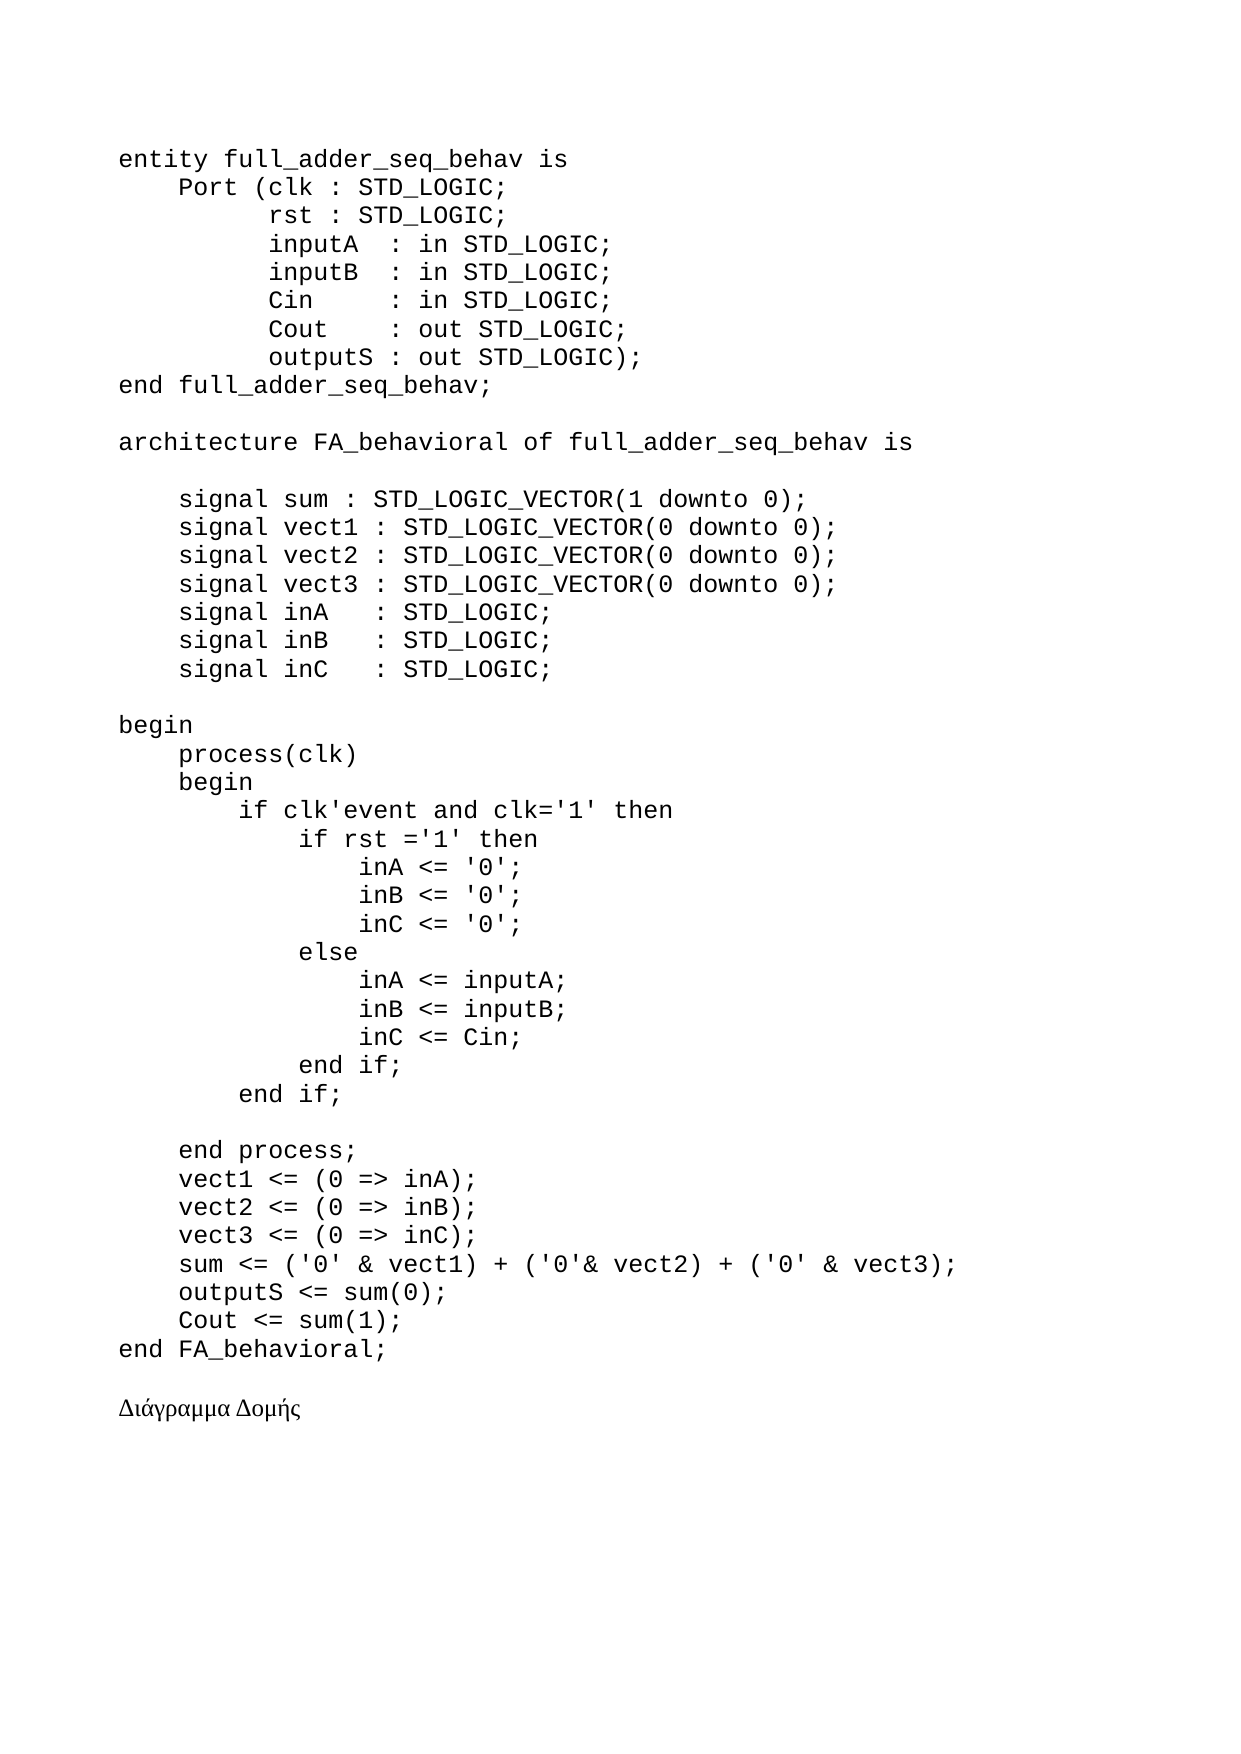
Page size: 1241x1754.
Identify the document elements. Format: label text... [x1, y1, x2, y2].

text outputS <= sum(0); [118, 1280, 1122, 1308]
text signal inA : STD_LOGIC; [118, 600, 1122, 628]
text Port (clk : STD_LOGIC; [118, 175, 1122, 203]
text inputB : in STD_LOGIC; [118, 260, 1122, 288]
text signal inB : STD_LOGIC; [118, 628, 1122, 656]
text process(clk) [118, 741, 1122, 770]
text Διάγραμμα Δομής [118, 1393, 1122, 1422]
text if rst ='1' then [118, 826, 1122, 855]
text signal vect3 : STD_LOGIC_VECTOR(0 downto 0); [118, 571, 1122, 600]
text begin [118, 713, 1122, 741]
text Cout : out STD_LOGIC; [118, 316, 1122, 345]
text architecture FA_behavioral of full_adder_seq_behav is [118, 430, 1122, 458]
text end if; [118, 1053, 1122, 1081]
text vect1 <= (0 => inA); [118, 1166, 1122, 1195]
text Cout <= sum(1); [118, 1308, 1122, 1336]
text end FA_behavioral; [118, 1336, 1122, 1365]
text end if; [118, 1081, 1122, 1110]
text vect3 <= (0 => inC); [118, 1223, 1122, 1251]
text outputS : out STD_LOGIC); [118, 345, 1122, 373]
text inputA : in STD_LOGIC; [118, 231, 1122, 260]
text inB <= inputB; [118, 996, 1122, 1025]
text signal sum : STD_LOGIC_VECTOR(1 downto 0); [118, 486, 1122, 515]
text signal vect1 : STD_LOGIC_VECTOR(0 downto 0); [118, 515, 1122, 543]
text if clk'event and clk='1' then [118, 798, 1122, 826]
text inC <= '0'; [118, 911, 1122, 940]
text signal inC : STD_LOGIC; [118, 656, 1122, 685]
text rst : STD_LOGIC; [118, 203, 1122, 231]
text inB <= '0'; [118, 883, 1122, 911]
text end process; [118, 1138, 1122, 1166]
text sum <= ('0' & vect1) + ('0'& vect2) + ('0' & vect3); [118, 1251, 1122, 1280]
text vect2 <= (0 => inB); [118, 1195, 1122, 1223]
text inA <= inputA; [118, 968, 1122, 996]
text inC <= Cin; [118, 1025, 1122, 1053]
text else [118, 940, 1122, 968]
text Cin : in STD_LOGIC; [118, 288, 1122, 316]
text begin [118, 770, 1122, 798]
text signal vect2 : STD_LOGIC_VECTOR(0 downto 0); [118, 543, 1122, 571]
text inA <= '0'; [118, 855, 1122, 883]
text entity full_adder_seq_behav is [118, 146, 1122, 175]
text end full_adder_seq_behav; [118, 373, 1122, 401]
